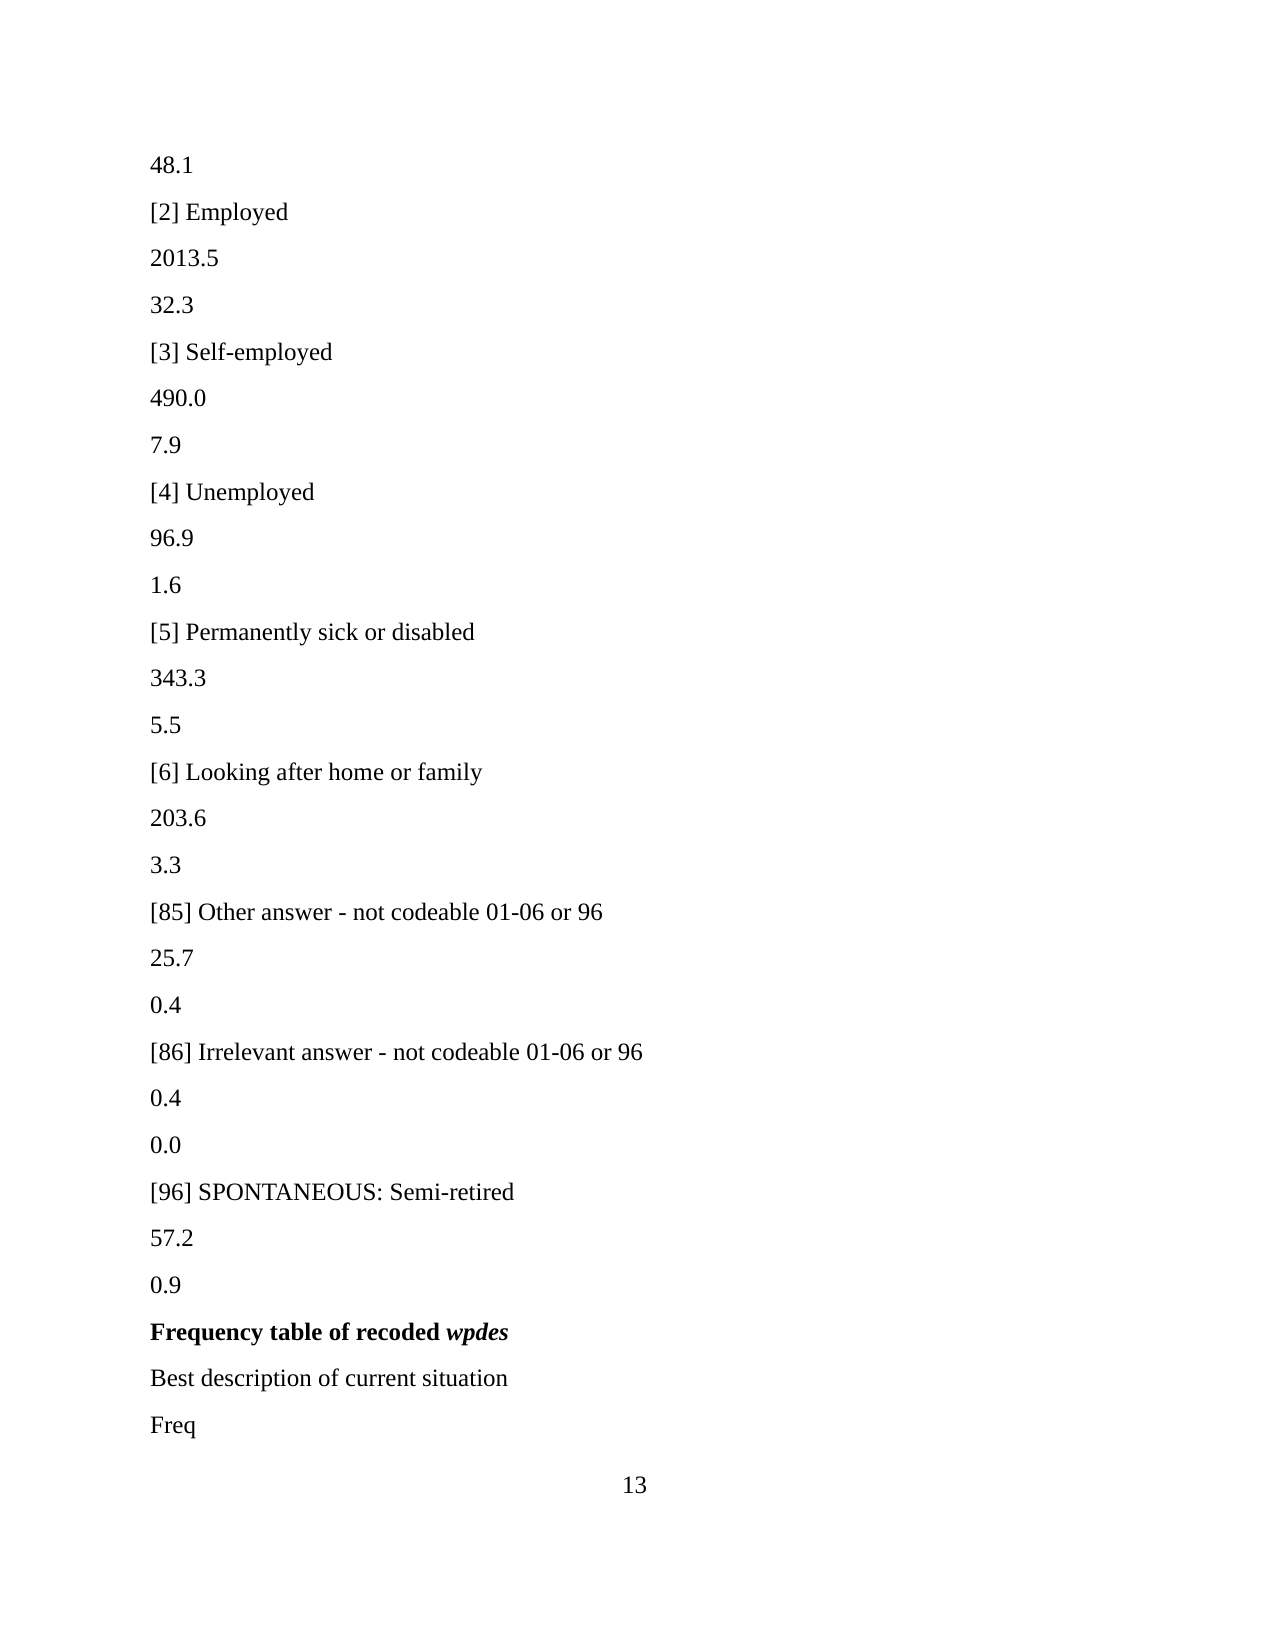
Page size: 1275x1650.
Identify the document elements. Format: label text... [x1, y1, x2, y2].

text [86] Irrelevant answer - not codeable 01-06 or 96 [150, 1037, 1125, 1065]
text 3.3 [150, 850, 1125, 879]
text Frequency table of recoded wpdes [150, 1317, 1125, 1345]
text 0.4 [150, 1083, 1125, 1112]
text 1.6 [150, 570, 1125, 599]
text 343.3 [150, 663, 1125, 692]
text 5.5 [150, 710, 1125, 739]
text Best description of current situation [150, 1363, 1125, 1392]
text 2013.5 [150, 243, 1125, 272]
text 203.6 [150, 803, 1125, 832]
text 0.0 [150, 1130, 1125, 1159]
text [96] SPONTANEOUS: Semi-retired [150, 1177, 1125, 1205]
text 48.1 [150, 150, 1125, 179]
text 490.0 [150, 383, 1125, 412]
text [85] Other answer - not codeable 01-06 or 96 [150, 897, 1125, 925]
text [3] Self-employed [150, 337, 1125, 365]
text 32.3 [150, 290, 1125, 319]
text [6] Looking after home or family [150, 757, 1125, 785]
text 0.4 [150, 990, 1125, 1019]
text [4] Unemployed [150, 477, 1125, 505]
text Freq [150, 1410, 1125, 1439]
text [5] Permanently sick or disabled [150, 617, 1125, 645]
text 57.2 [150, 1223, 1125, 1252]
text 7.9 [150, 430, 1125, 459]
text [2] Employed [150, 197, 1125, 225]
text 96.9 [150, 523, 1125, 552]
text 0.9 [150, 1270, 1125, 1299]
text 25.7 [150, 943, 1125, 972]
